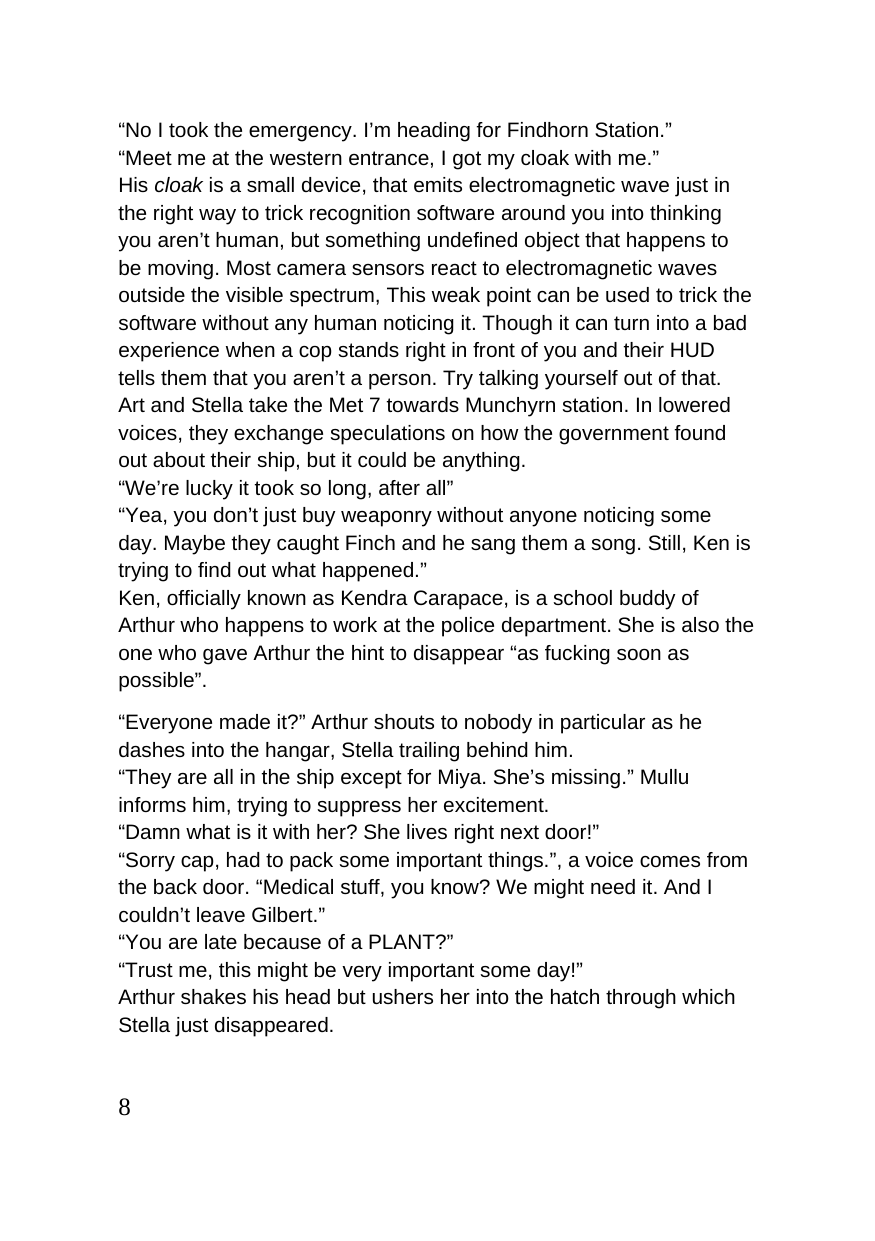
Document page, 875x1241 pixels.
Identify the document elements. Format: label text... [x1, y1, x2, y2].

text “No I took the emergency. I’m heading for Findhorn Station.” “Meet me at the western entrance, I got my cloak with me.” His cloak is a small device, that emits electromagnetic wave just in the right way to trick recognition software around you into thinking you aren’t human, but something undefined object that happens to be moving. Most camera sensors react to electromagnetic waves outside the visible spectrum, This weak point can be used to trick the software without any human noticing it. Though it can turn into a bad experience when a cop stands right in front of you and their HUD tells them that you aren’t a person. Try talking yourself out of that. Art and Stella take the Met 7 towards Munchyrn station. In lowered voices, they exchange speculations on how the government found out about their ship, but it could be anything. “We’re lucky it took so long, after all” “Yea, you don’t just buy weaponry without anyone noticing some day. Maybe they caught Finch and he sang them a song. Still, Ken is trying to find out what happened.” Ken, officially known as Kendra Carapace, is a school buddy of Arthur who happens to work at the police department. She is also the one who gave Arthur the hint to disappear “as fucking soon as possible”. [118, 118, 756, 692]
text “Everyone made it?” Arthur shouts to nobody in particular as he dashes into the hangar, Stella trailing behind him. “They are all in the ship except for Miya. She’s missing.” Mullu informs him, trying to suppress her excitement. “Damn what is it with her? She lives right next door!” “Sorry cap, had to pack some important things.”, a voice comes from the back door. “Medical stuff, you know? We might need it. And I couldn’t leave Gilbert.” “You are late because of a PLANT?” “Trust me, this might be very important some day!” Arthur shakes his head but ushers her into the hatch through which Stella just disappeared. [118, 710, 756, 1037]
